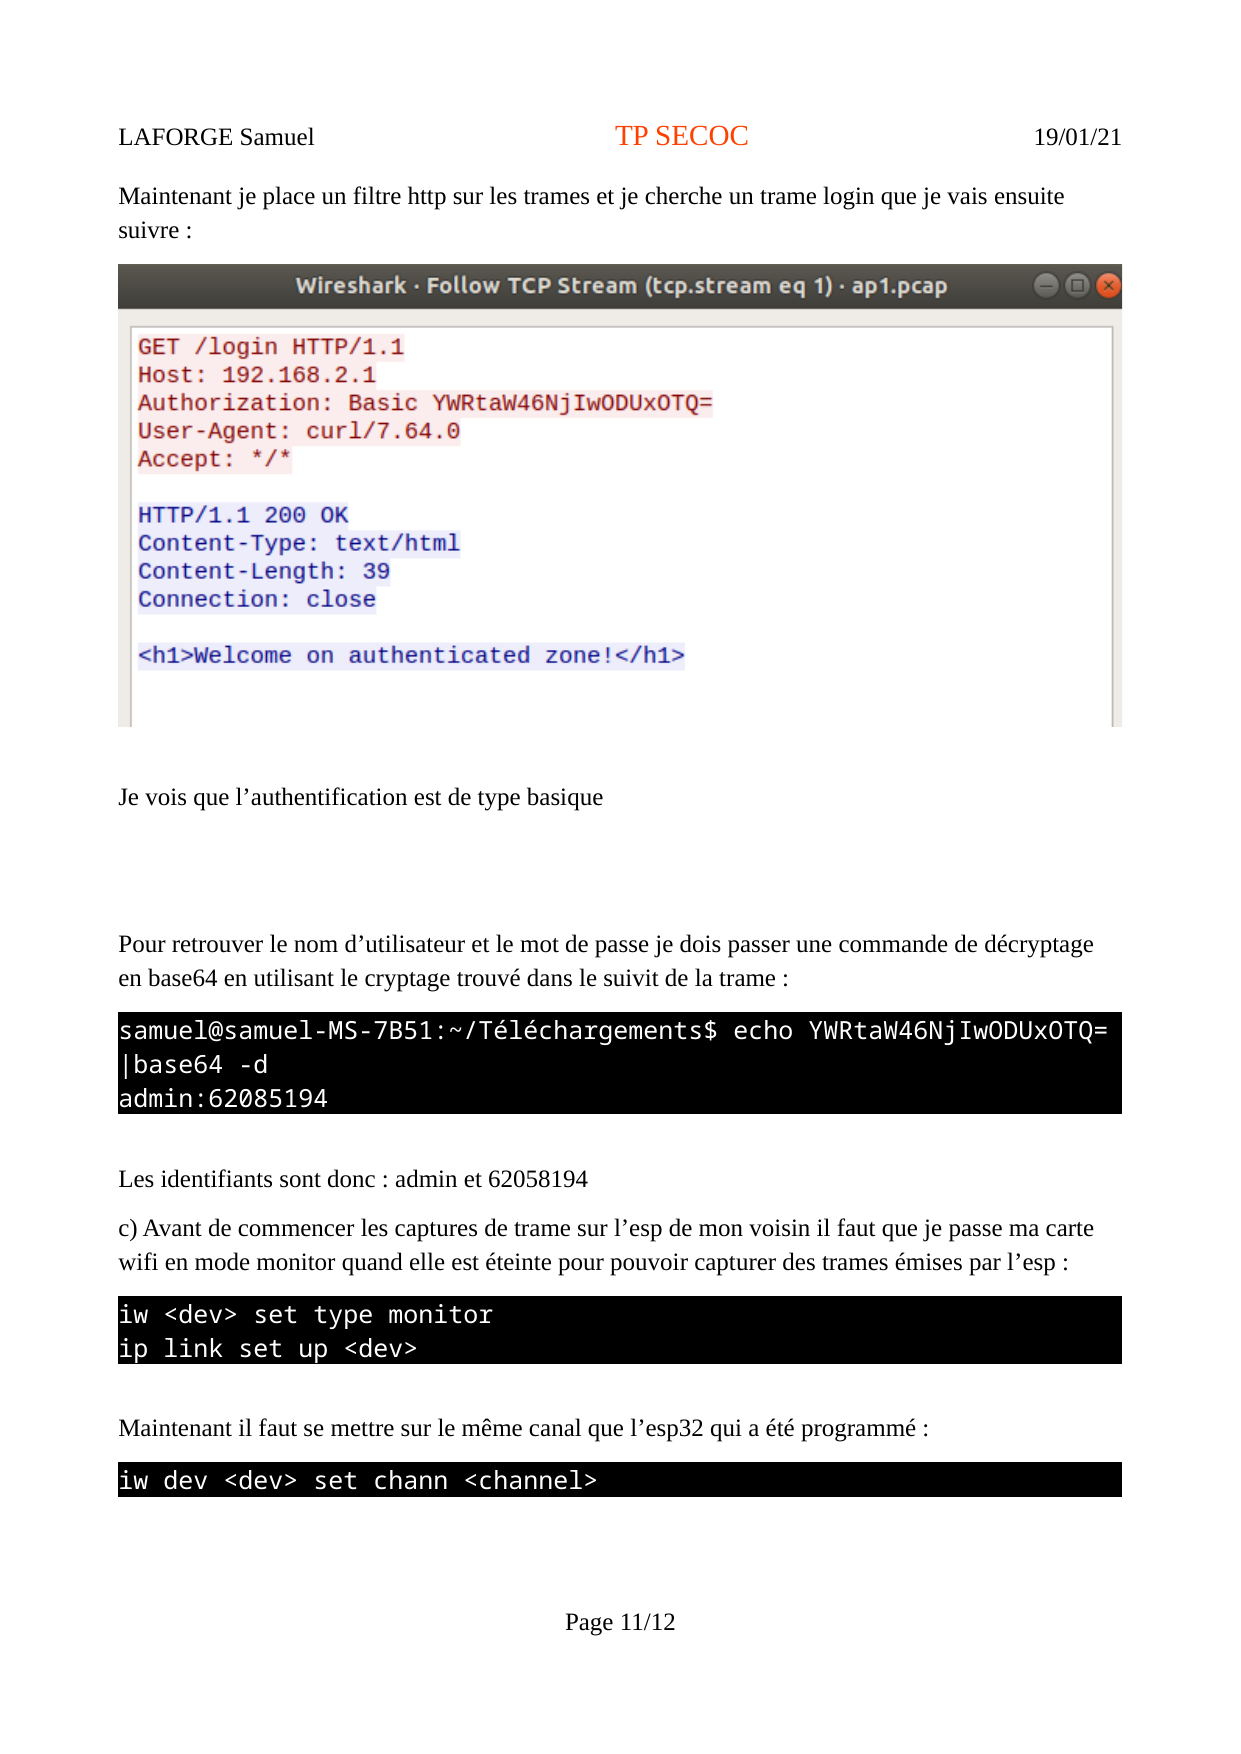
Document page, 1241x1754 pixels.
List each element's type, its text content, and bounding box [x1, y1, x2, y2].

text admin:62085194 [118, 1081, 1122, 1114]
text Les identifiants sont donc : admin et 62058194 [118, 1164, 1122, 1192]
text Maintenant il faut se mettre sur le même canal que l’esp32 qui a été programmé : [118, 1413, 1122, 1442]
text Pour retrouver le nom d’utilisateur et le mot de passe je dois passer une commande de décryptage en base64 en utilisant le cryptage trouvé dans le suivit de la trame : [118, 929, 1122, 992]
text iw dev <dev> set chann <channel> [118, 1462, 1122, 1497]
text samuel@samuel-MS-7B51:~/Téléchargements$ echo YWRtaW46NjIwODUxOTQ= |base64 -d [118, 1012, 1122, 1081]
text c) Avant de commencer les captures de trame sur l’esp de mon voisin il faut que je passe ma carte wifi en mode monitor quand elle est éteinte pour pouvoir capturer des trames émises par l’esp : [118, 1213, 1122, 1276]
text Maintenant je place un filtre http sur les trames et je cherche un trame login que je vais ensuite suivre : [118, 181, 1122, 244]
text Je vois que l’authentification est de type basique [118, 782, 1122, 810]
picture [118, 264, 1123, 727]
text ip link set up <dev> [118, 1330, 1122, 1364]
text iw <dev> set type monitor [118, 1296, 1122, 1330]
